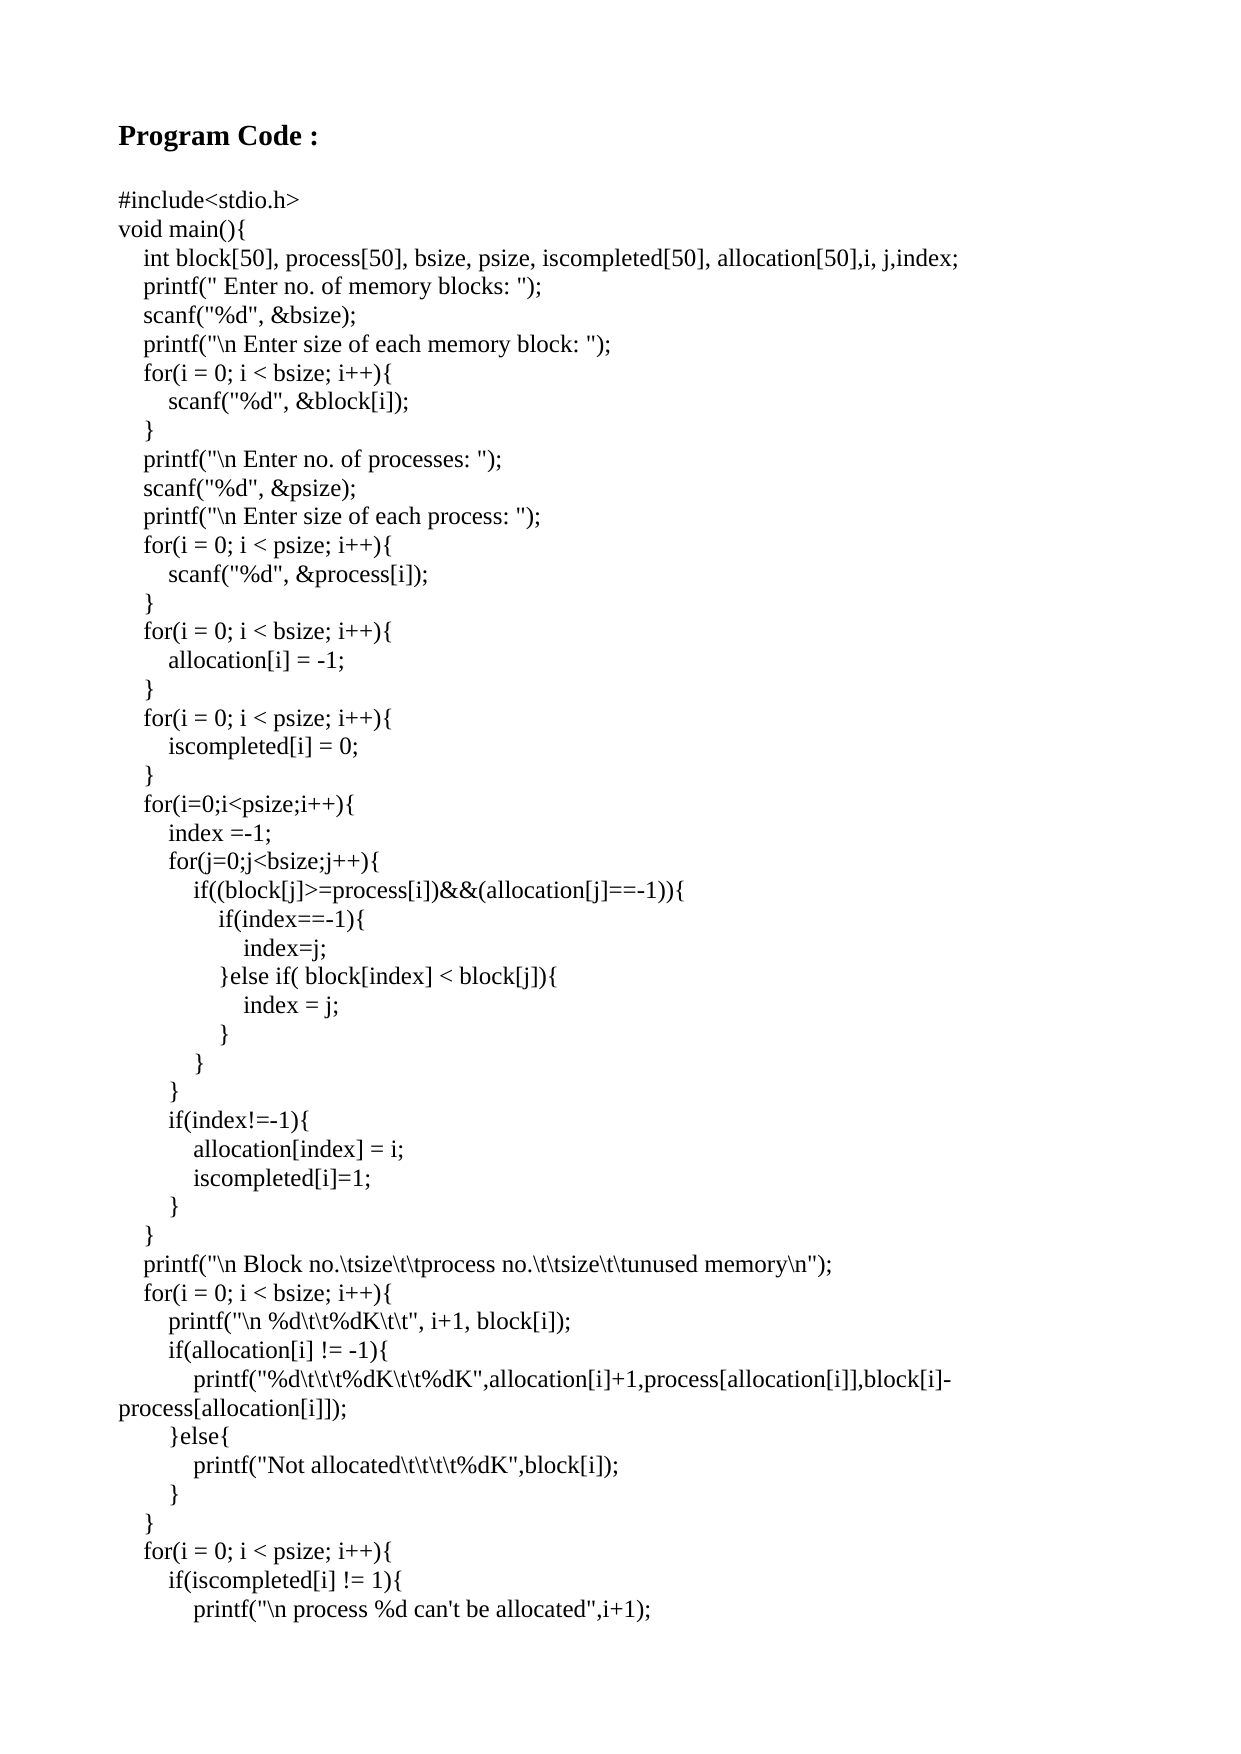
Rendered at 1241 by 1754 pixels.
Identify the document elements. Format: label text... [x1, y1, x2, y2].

text Program Code : [118, 118, 1122, 152]
text #include<stdio.h> void main(){ int block[50], process[50], bsize, psize, iscompleted[50], allocation[50],i, j,index; printf(" Enter no. of memory blocks: "); scanf("%d", &bsize); printf("\n Enter size of each memory block: "); for(i = 0; i < bsize; i++){ scanf("%d", &block[i]); } printf("\n Enter no. of processes: "); scanf("%d", &psize); printf("\n Enter size of each process: "); for(i = 0; i < psize; i++){ scanf("%d", &process[i]); } for(i = 0; i < bsize; i++){ allocation[i] = -1; } for(i = 0; i < psize; i++){ iscompleted[i] = 0; } for(i=0;i<psize;i++){ index =-1; for(j=0;j<bsize;j++){ if((block[j]>=process[i])&&(allocation[j]==-1)){ if(index==-1){ index=j; }else if( block[index] < block[j]){ index = j; } } } if(index!=-1){ allocation[index] = i; iscompleted[i]=1; } } printf("\n Block no.\tsize\t\tprocess no.\t\tsize\t\tunused memory\n"); for(i = 0; i < bsize; i++){ printf("\n %d\t\t%dK\t\t", i+1, block[i]); if(allocation[i] != -1){ printf("%d\t\t\t%dK\t\t%dK",allocation[i]+1,process[allocation[i]],block[i]-process[allocation[i]]); }else{ printf("Not allocated\t\t\t\t%dK",block[i]); } } for(i = 0; i < psize; i++){ if(iscompleted[i] != 1){ printf("\n process %d can't be allocated",i+1); [118, 185, 1122, 1623]
